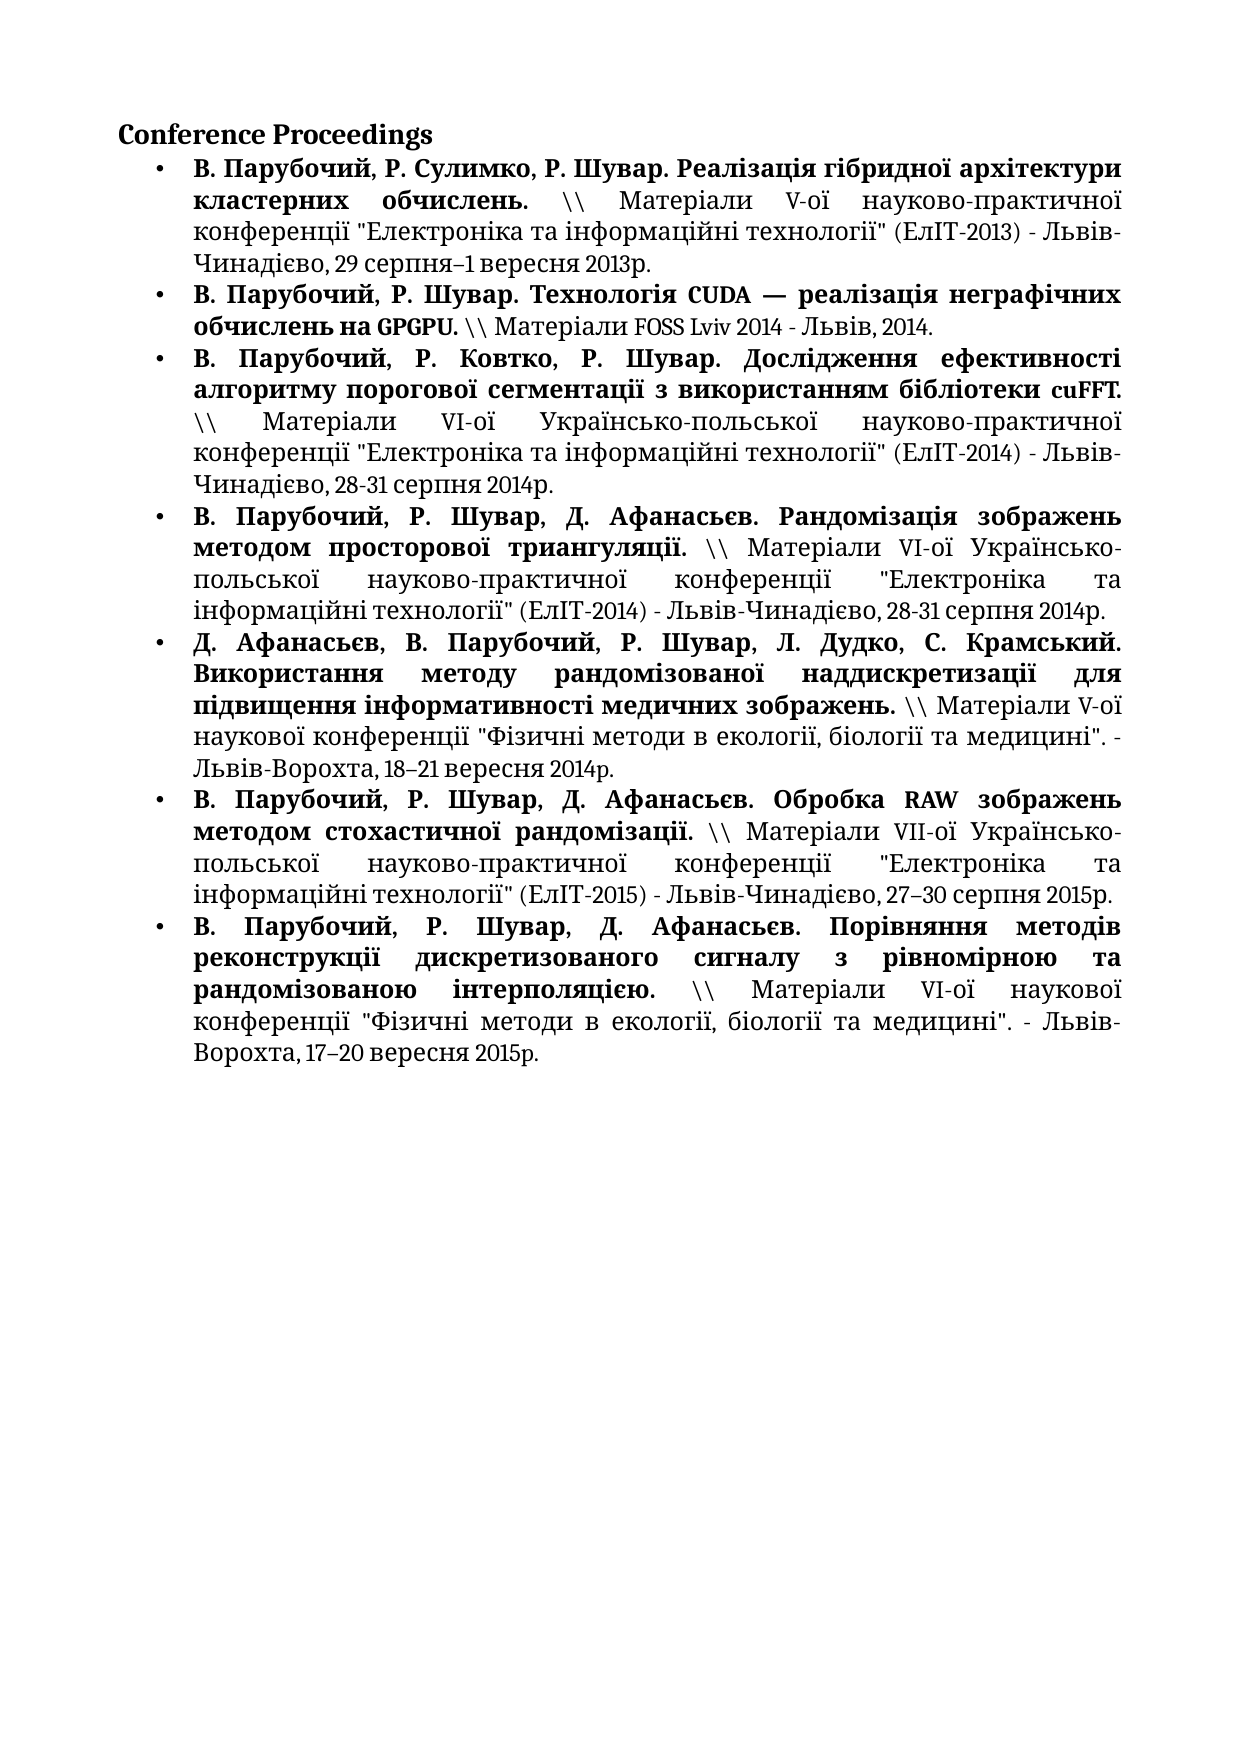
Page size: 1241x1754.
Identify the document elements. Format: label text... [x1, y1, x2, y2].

list В. Парубочий, Р. Шувар, Д. Афанасьєв. Рандомізація зображень методом просторової триангуляції. \\ Матеріали VI-ої Українсько-польської науково-практичної конференції "Електроніка та інформаційні технології" (ЕлІТ-2014) - Львів-Чинадієво, 28-31 серпня 2014р. [156, 502, 1122, 626]
list В. Парубочий, Р. Шувар, Д. Афанасьєв. Обробка RAW зображень методом стохастичної рандомізації. \\ Матеріали VII-ої Українсько-польської науково-практичної конференції "Електроніка та інформаційні технології" (ЕлІТ-2015) - Львів-Чинадієво, 27–30 серпня 2015р. [156, 786, 1122, 910]
list В. Парубочий, Р. Ковтко, Р. Шувар. Дослідження ефективності алгоритму порогової сегментації з використанням бібліотеки cuFFT. \\ Матеріали VI-ої Українсько-польської науково-практичної конференції "Електроніка та інформаційні технології" (ЕлІТ-2014) - Львів-Чинадієво, 28-31 серпня 2014р. [156, 344, 1122, 499]
list В. Парубочий, Р. Шувар, Д. Афанасьєв. Порівняння методів реконструкції дискретизованого сигналу з рівномірною та рандомізованою інтерполяцією. \\ Матеріали VI-ої наукової конференції "Фізичні методи в екології, біології та медицині". - Львів-Ворохта, 17–20 вересня 2015p. [156, 913, 1122, 1068]
list В. Парубочий, Р. Сулимко, Р. Шувар. Реалізація гібридної архітектури кластерних обчислень. \\ Матеріали V-ої науково-практичної конференції "Електроніка та інформаційні технології" (ЕлІТ-2013) - Львів-Чинадієво, 29 серпня–1 вересня 2013р. [156, 155, 1122, 279]
list В. Парубочий, Р. Шувар. Технологія CUDA — реалізація неграфічних обчислень на GPGPU. \\ Матеріали FOSS Lviv 2014 - Львів, 2014. [156, 281, 1122, 342]
list Д. Афанасьєв, В. Парубочий, Р. Шувар, Л. Дудко, С. Крамський. Використання методу рандомізованої наддискретизації для підвищення інформативності медичних зображень. \\ Матеріали V-ої наукової конференції "Фізичні методи в екології, біології та медицині". - Львів-Ворохта, 18–21 вересня 2014p. [156, 629, 1122, 784]
subtitle Conference Proceedings [118, 118, 1122, 152]
